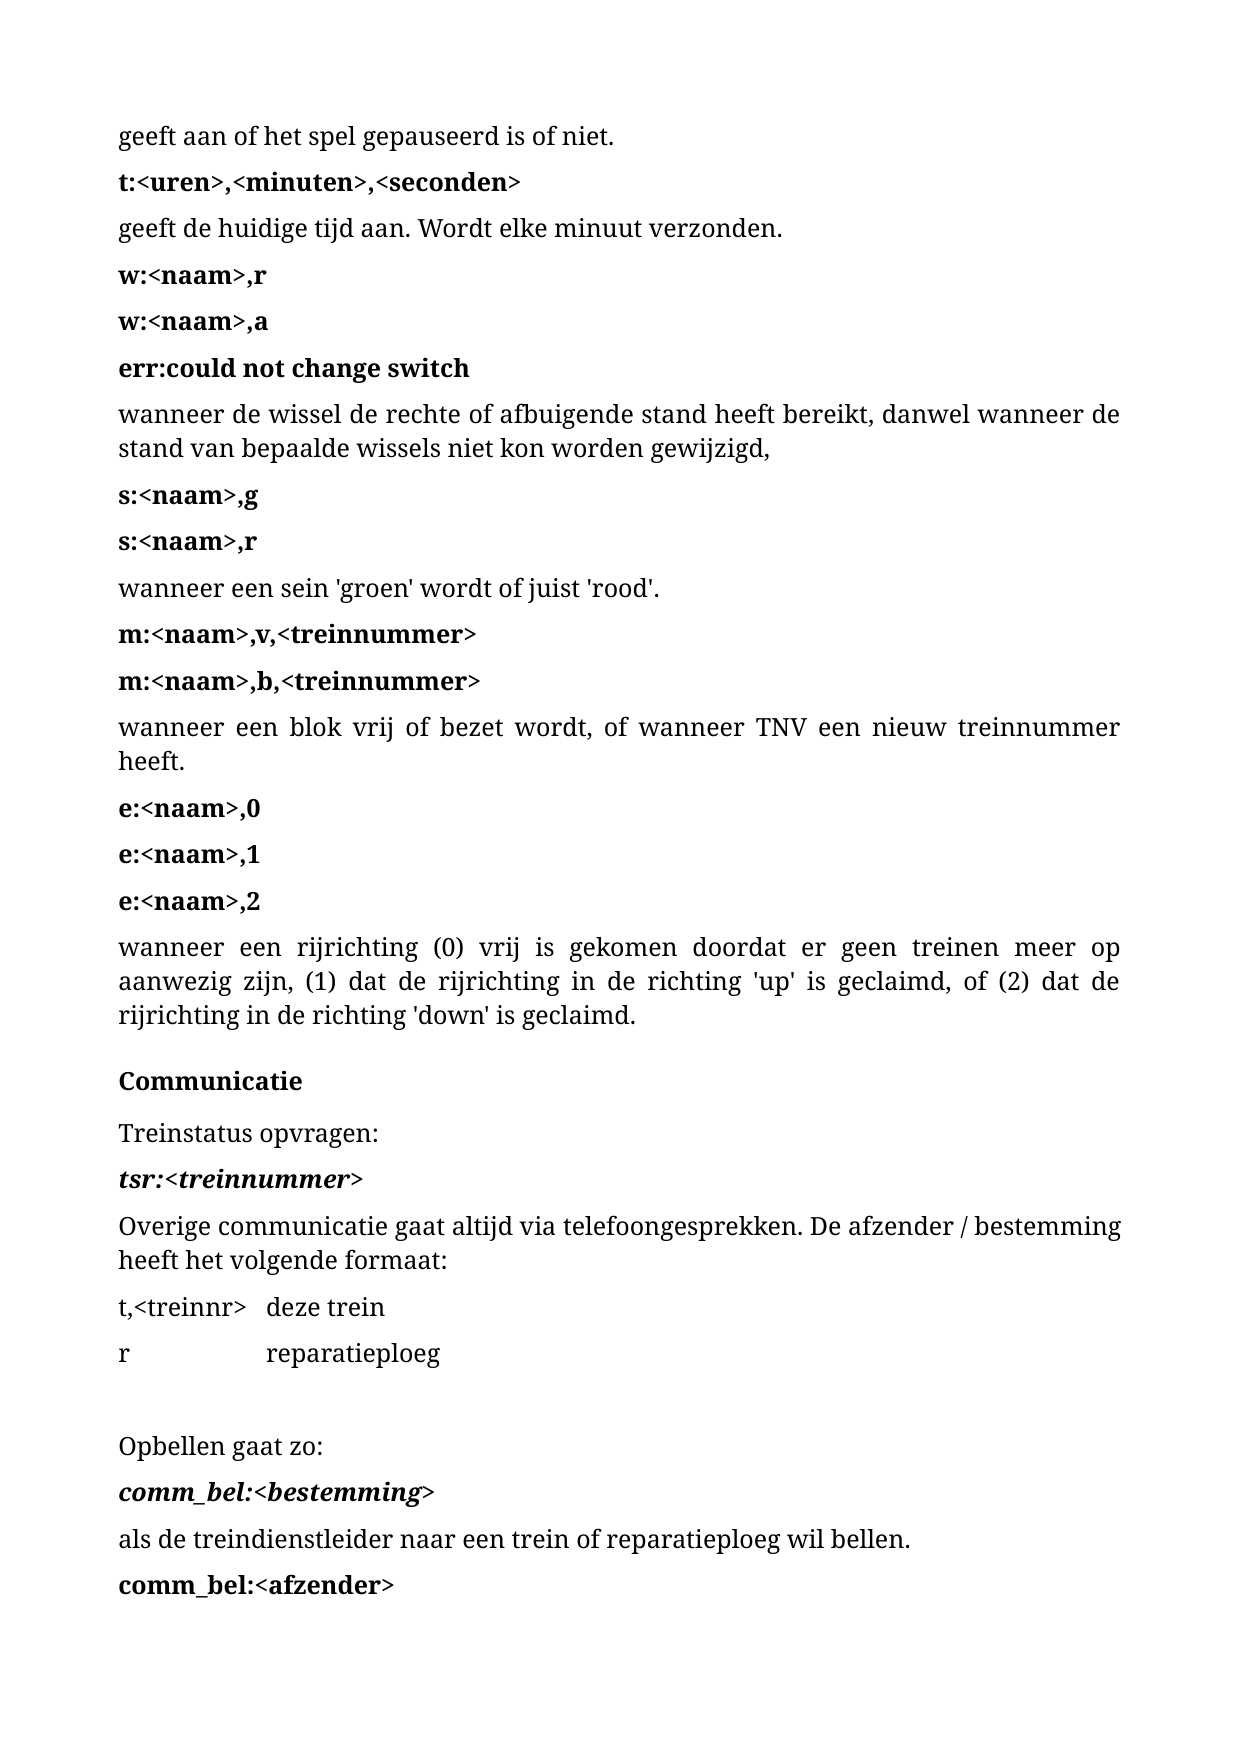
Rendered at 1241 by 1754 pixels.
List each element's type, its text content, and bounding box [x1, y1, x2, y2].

text r reparatieploeg [118, 1336, 1122, 1370]
text e:<naam>,0 [118, 790, 1122, 824]
text e:<naam>,2 [118, 883, 1122, 917]
text t:<uren>,<minuten>,<seconden> [118, 164, 1122, 199]
subtitle Communicatie [118, 1063, 1122, 1097]
text Overige communicatie gaat altijd via telefoongesprekken. De afzender / bestemming heeft het volgende formaat: [118, 1209, 1122, 1277]
text err:could not change switch [118, 350, 1122, 384]
text comm_bel:<afzender> [118, 1568, 1122, 1602]
text s:<naam>,g [118, 477, 1122, 511]
text comm_bel:<bestemming> [118, 1475, 1122, 1509]
text wanneer een sein 'groen' wordt of juist 'rood'. [118, 570, 1122, 604]
text tsr:<treinnummer> [118, 1162, 1122, 1196]
text Opbellen gaat zo: [118, 1428, 1122, 1463]
text e:<naam>,1 [118, 837, 1122, 871]
text m:<naam>,v,<treinnummer> [118, 617, 1122, 651]
text wanneer een rijrichting (0) vrij is gekomen doordat er geen treinen meer op aanwezig zijn, (1) dat de rijrichting in de richting 'up' is geclaimd, of (2) dat de rijrichting in de richting 'down' is geclaimd. [118, 929, 1122, 1032]
text geeft de huidige tijd aan. Wordt elke minuut verzonden. [118, 211, 1122, 245]
text Treinstatus opvragen: [118, 1116, 1122, 1150]
text wanneer de wissel de rechte of afbuigende stand heeft bereikt, danwel wanneer de stand van bepaalde wissels niet kon worden gewijzigd, [118, 397, 1122, 465]
text wanneer een blok vrij of bezet wordt, of wanneer TNV een nieuw treinnummer heeft. [118, 710, 1122, 778]
text s:<naam>,r [118, 524, 1122, 558]
text t,<treinnr> deze trein [118, 1289, 1122, 1323]
text als de treindienstleider naar een trein of reparatieploeg wil bellen. [118, 1521, 1122, 1556]
text w:<naam>,r [118, 257, 1122, 292]
text m:<naam>,b,<treinnummer> [118, 663, 1122, 697]
text w:<naam>,a [118, 304, 1122, 338]
text geeft aan of het spel gepauseerd is of niet. [118, 118, 1122, 152]
